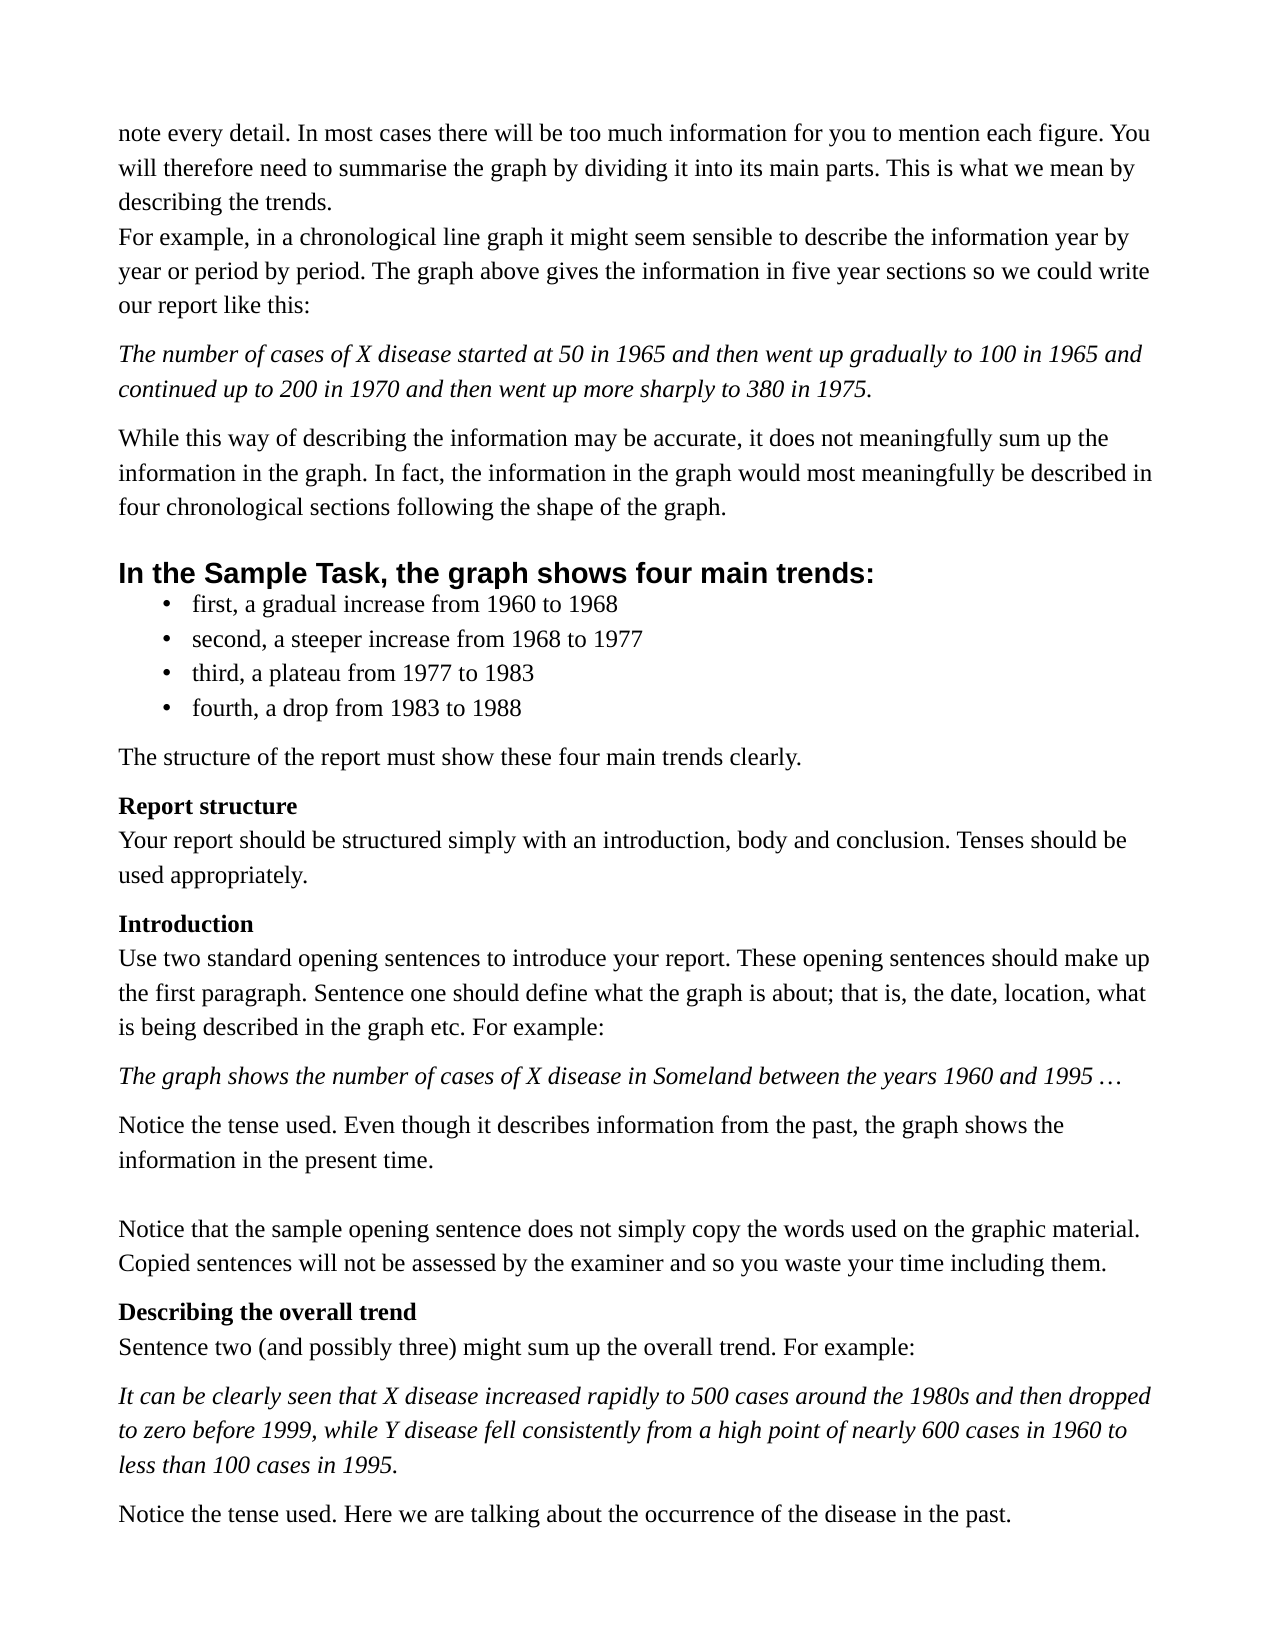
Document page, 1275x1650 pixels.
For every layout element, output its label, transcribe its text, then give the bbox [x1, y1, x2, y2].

text Describing the overall trend Sentence two (and possibly three) might sum up the overall trend. For example: [118, 1297, 1157, 1361]
subtitle In the Sample Task, the graph shows four main trends: [118, 556, 1157, 589]
list third, a plateau from 1977 to 1983 [162, 658, 1157, 687]
text It can be clearly seen that X disease increased rapidly to 500 cases around the 1980s and then dropped to zero before 1999, while Y disease fell consistently from a high point of nearly 600 cases in 1960 to less than 100 cases in 1995. [118, 1381, 1157, 1479]
text The graph shows the number of cases of X disease in Someland between the years 1960 and 1995 … [118, 1061, 1157, 1090]
text While this way of describing the information may be accurate, it does not meaningfully sum up the information in the graph. In fact, the information in the graph would most meaningfully be described in four chronological sections following the shape of the graph. [118, 423, 1157, 521]
text Report structure Your report should be structured simply with an introduction, body and conclusion. Tenses should be used appropriately. [118, 791, 1157, 888]
text Notice the tense used. Here we are talking about the occurrence of the disease in the past. [118, 1499, 1157, 1528]
text For example, in a chronological line graph it might seem sensible to describe the information year by year or period by period. The graph above gives the information in five year sections so we could write our report like this: [118, 222, 1157, 319]
text note every detail. In most cases there will be too much information for you to mention each figure. You will therefore need to summarise the graph by dividing it into its main parts. This is what we mean by describing the trends. [118, 118, 1157, 216]
text The number of cases of X disease started at 50 in 1965 and then went up gradually to 100 in 1965 and continued up to 200 in 1970 and then went up more sharply to 380 in 1975. [118, 339, 1157, 403]
list first, a gradual increase from 1960 to 1968 [162, 589, 1157, 618]
text Introduction Use two standard opening sentences to introduce your report. These opening sentences should make up the first paragraph. Sentence one should define what the graph is about; that is, the date, location, what is being described in the graph etc. For example: [118, 909, 1157, 1041]
text The structure of the report must show these four main trends clearly. [118, 742, 1157, 771]
list second, a steeper increase from 1968 to 1977 [162, 624, 1157, 652]
list fourth, a drop from 1983 to 1988 [162, 693, 1157, 721]
text Notice the tense used. Even though it describes information from the past, the graph shows the information in the present time. Notice that the sample opening sentence does not simply copy the words used on the graphic material. Copied sentences will not be assessed by the examiner and so you waste your time including them. [118, 1110, 1157, 1277]
